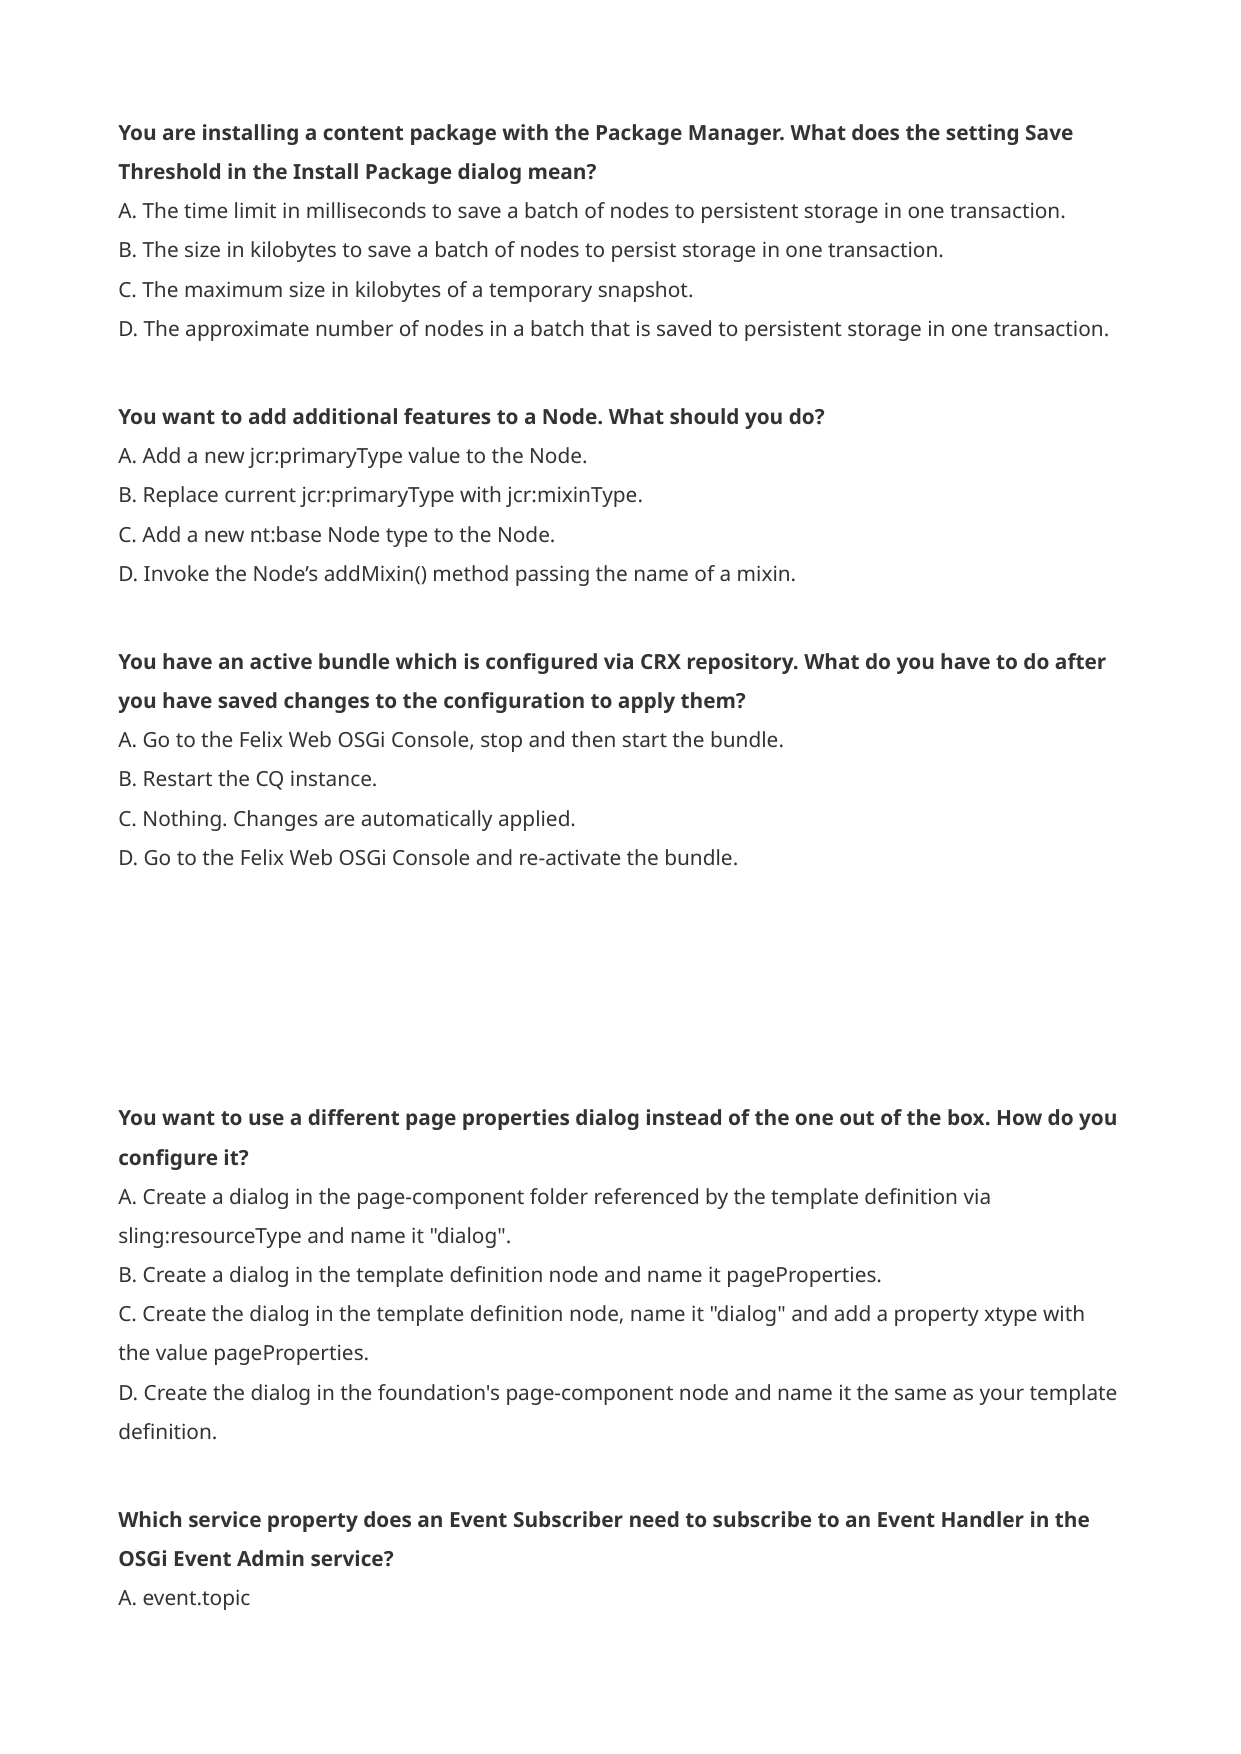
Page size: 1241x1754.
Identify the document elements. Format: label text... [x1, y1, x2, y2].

text C. The maximum size in kilobytes of a temporary snapshot. [118, 275, 1122, 303]
text You have an active bundle which is configured via CRX repository. What do you have to do after you have saved changes to the configuration to apply them? [118, 647, 1122, 715]
text D. Go to the Felix Web OSGi Console and re-activate the bundle. [118, 843, 1122, 871]
text B. The size in kilobytes to save a batch of nodes to persist storage in one transaction. [118, 236, 1122, 264]
text A. event.topic [118, 1583, 1122, 1612]
text A. Create a dialog in the page-component folder referenced by the template definition via sling:resourceType and name it "dialog". [118, 1182, 1122, 1249]
text You want to use a different page properties dialog instead of the one out of the box. How do you configure it? [118, 1103, 1122, 1171]
text B. Restart the CQ instance. [118, 764, 1122, 793]
text A. The time limit in milliseconds to save a batch of nodes to persistent storage in one transaction. [118, 196, 1122, 225]
text A. Add a new jcr:primaryType value to the Node. [118, 441, 1122, 470]
text A. Go to the Felix Web OSGi Console, stop and then start the bundle. [118, 725, 1122, 754]
text D. Invoke the Node’s addMixin() method passing the name of a mixin. [118, 559, 1122, 587]
text D. The approximate number of nodes in a batch that is saved to persistent storage in one transaction. [118, 314, 1122, 342]
text D. Create the dialog in the foundation's page-component node and name it the same as your template definition. [118, 1378, 1122, 1445]
text Which service property does an Event Subscriber need to subscribe to an Event Handler in the OSGi Event Admin service? [118, 1505, 1122, 1573]
text You want to add additional features to a Node. What should you do? [118, 402, 1122, 431]
text C. Nothing. Changes are automatically applied. [118, 804, 1122, 832]
text B. Create a dialog in the template definition node and name it pageProperties. [118, 1260, 1122, 1289]
text B. Replace current jcr:primaryType with jcr:mixinType. [118, 481, 1122, 509]
text C. Add a new nt:base Node type to the Node. [118, 520, 1122, 548]
text C. Create the dialog in the template definition node, name it "dialog" and add a property xtype with the value pageProperties. [118, 1299, 1122, 1367]
text You are installing a content package with the Package Manager. What does the setting Save Threshold in the Install Package dialog mean? [118, 118, 1122, 186]
